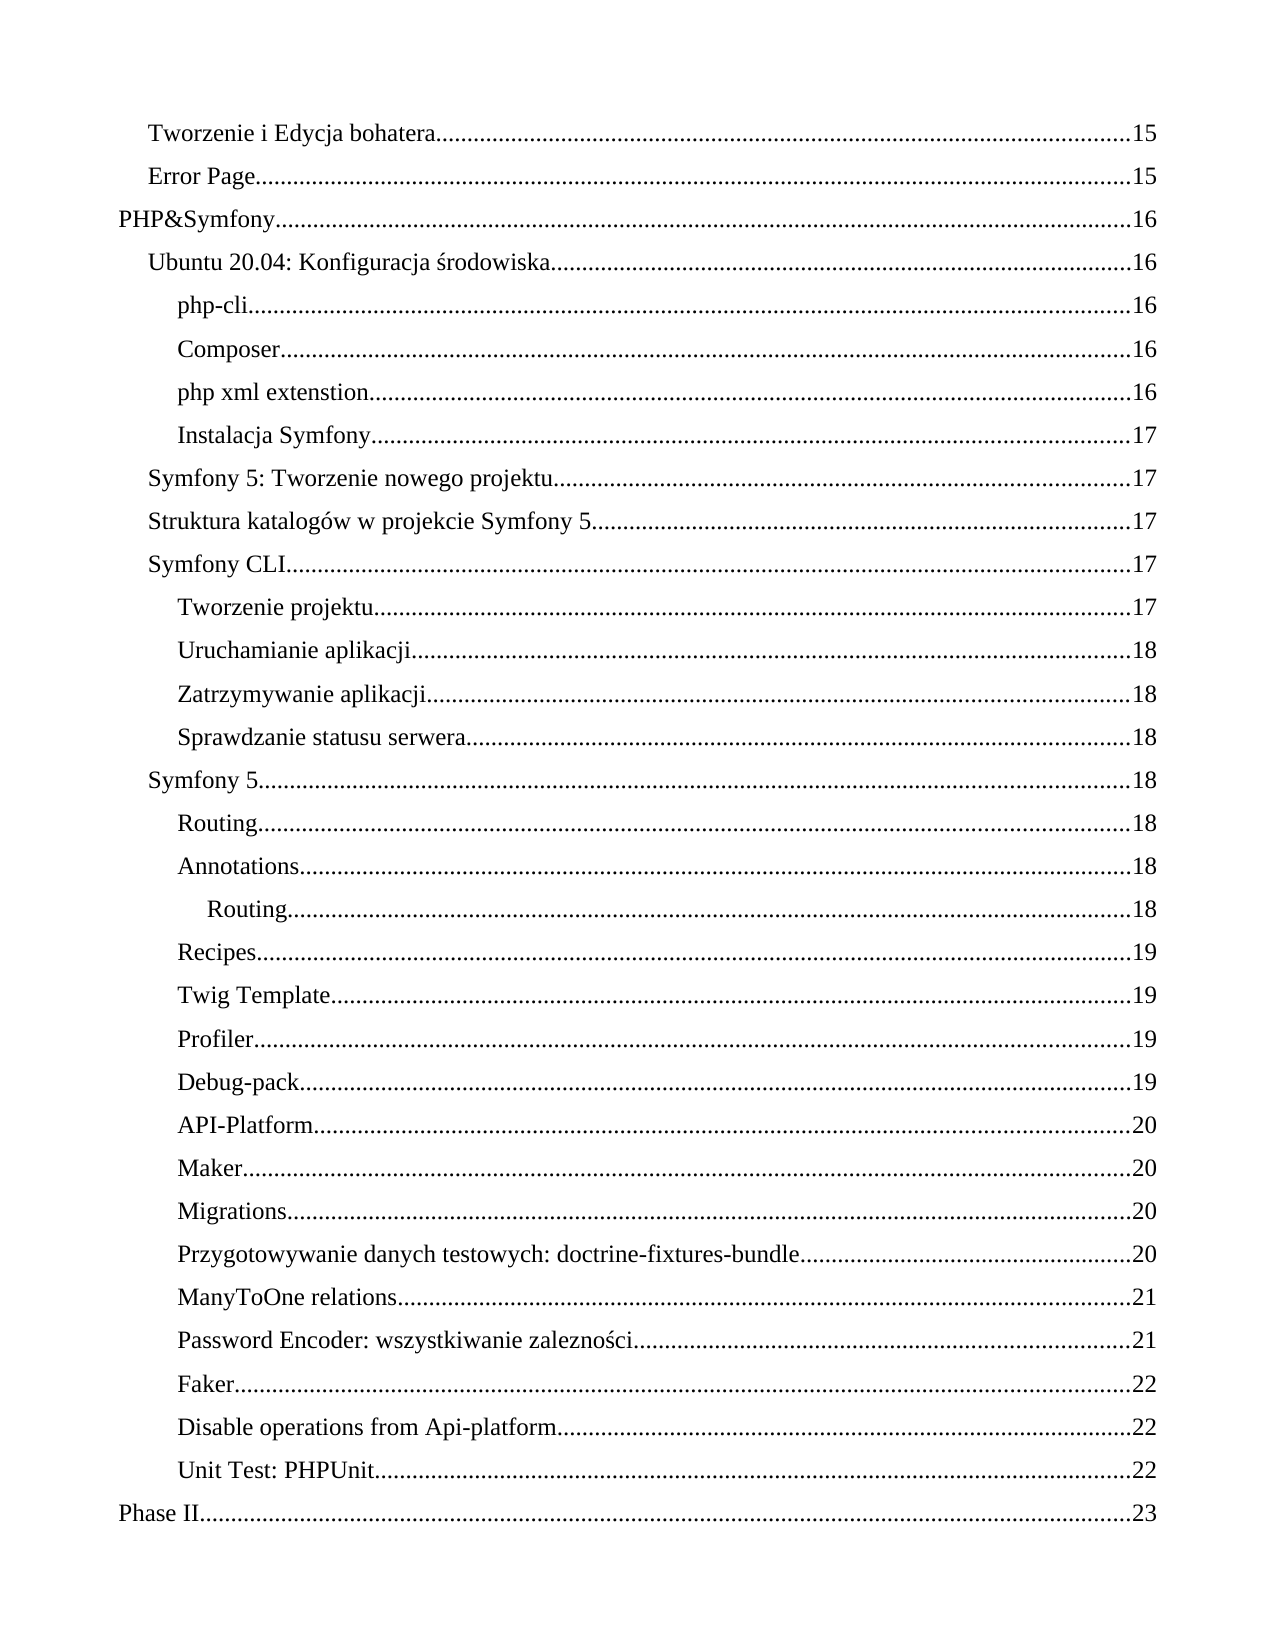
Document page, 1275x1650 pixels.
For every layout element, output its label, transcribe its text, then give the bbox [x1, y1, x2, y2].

text Profiler 19 [177, 1024, 1157, 1052]
text Uruchamianie aplikacji 18 [177, 636, 1157, 664]
text php xml extenstion 16 [177, 377, 1157, 406]
text Struktura katalogów w projekcie Symfony 5 17 [148, 506, 1157, 535]
text Debug-pack 19 [177, 1067, 1157, 1096]
text Phase II 23 [118, 1498, 1157, 1527]
text API-Platform 20 [177, 1110, 1157, 1139]
text Disable operations from Api-platform 22 [177, 1412, 1157, 1441]
text Maker 20 [177, 1153, 1157, 1182]
text Routing 18 [207, 894, 1157, 923]
text Sprawdzanie statusu serwera 18 [177, 722, 1157, 751]
text Symfony 5: Tworzenie nowego projektu 17 [148, 463, 1157, 492]
text Symfony 5 18 [148, 765, 1157, 794]
text Faker 22 [177, 1369, 1157, 1397]
text Zatrzymywanie aplikacji 18 [177, 679, 1157, 707]
text Routing 18 [177, 808, 1157, 837]
text Unit Test: PHPUnit 22 [177, 1455, 1157, 1484]
text Password Encoder: wszystkiwanie zalezności 21 [177, 1326, 1157, 1354]
text Instalacja Symfony 17 [177, 420, 1157, 449]
text Annotations 18 [177, 851, 1157, 880]
text ManyToOne relations 21 [177, 1282, 1157, 1311]
text Symfony CLI 17 [148, 549, 1157, 578]
text Recipes 19 [177, 937, 1157, 966]
text Migrations 20 [177, 1196, 1157, 1225]
text Twig Template 19 [177, 981, 1157, 1009]
text PHP&Symfony 16 [118, 204, 1157, 233]
text Ubuntu 20.04: Konfiguracja środowiska 16 [148, 247, 1157, 276]
text Tworzenie projektu 17 [177, 592, 1157, 621]
text Tworzenie i Edycja bohatera 15 [148, 118, 1157, 147]
text Przygotowywanie danych testowych: doctrine-fixtures-bundle 20 [177, 1239, 1157, 1268]
text php-cli 16 [177, 291, 1157, 319]
text Error Page 15 [148, 161, 1157, 190]
text Composer 16 [177, 334, 1157, 362]
